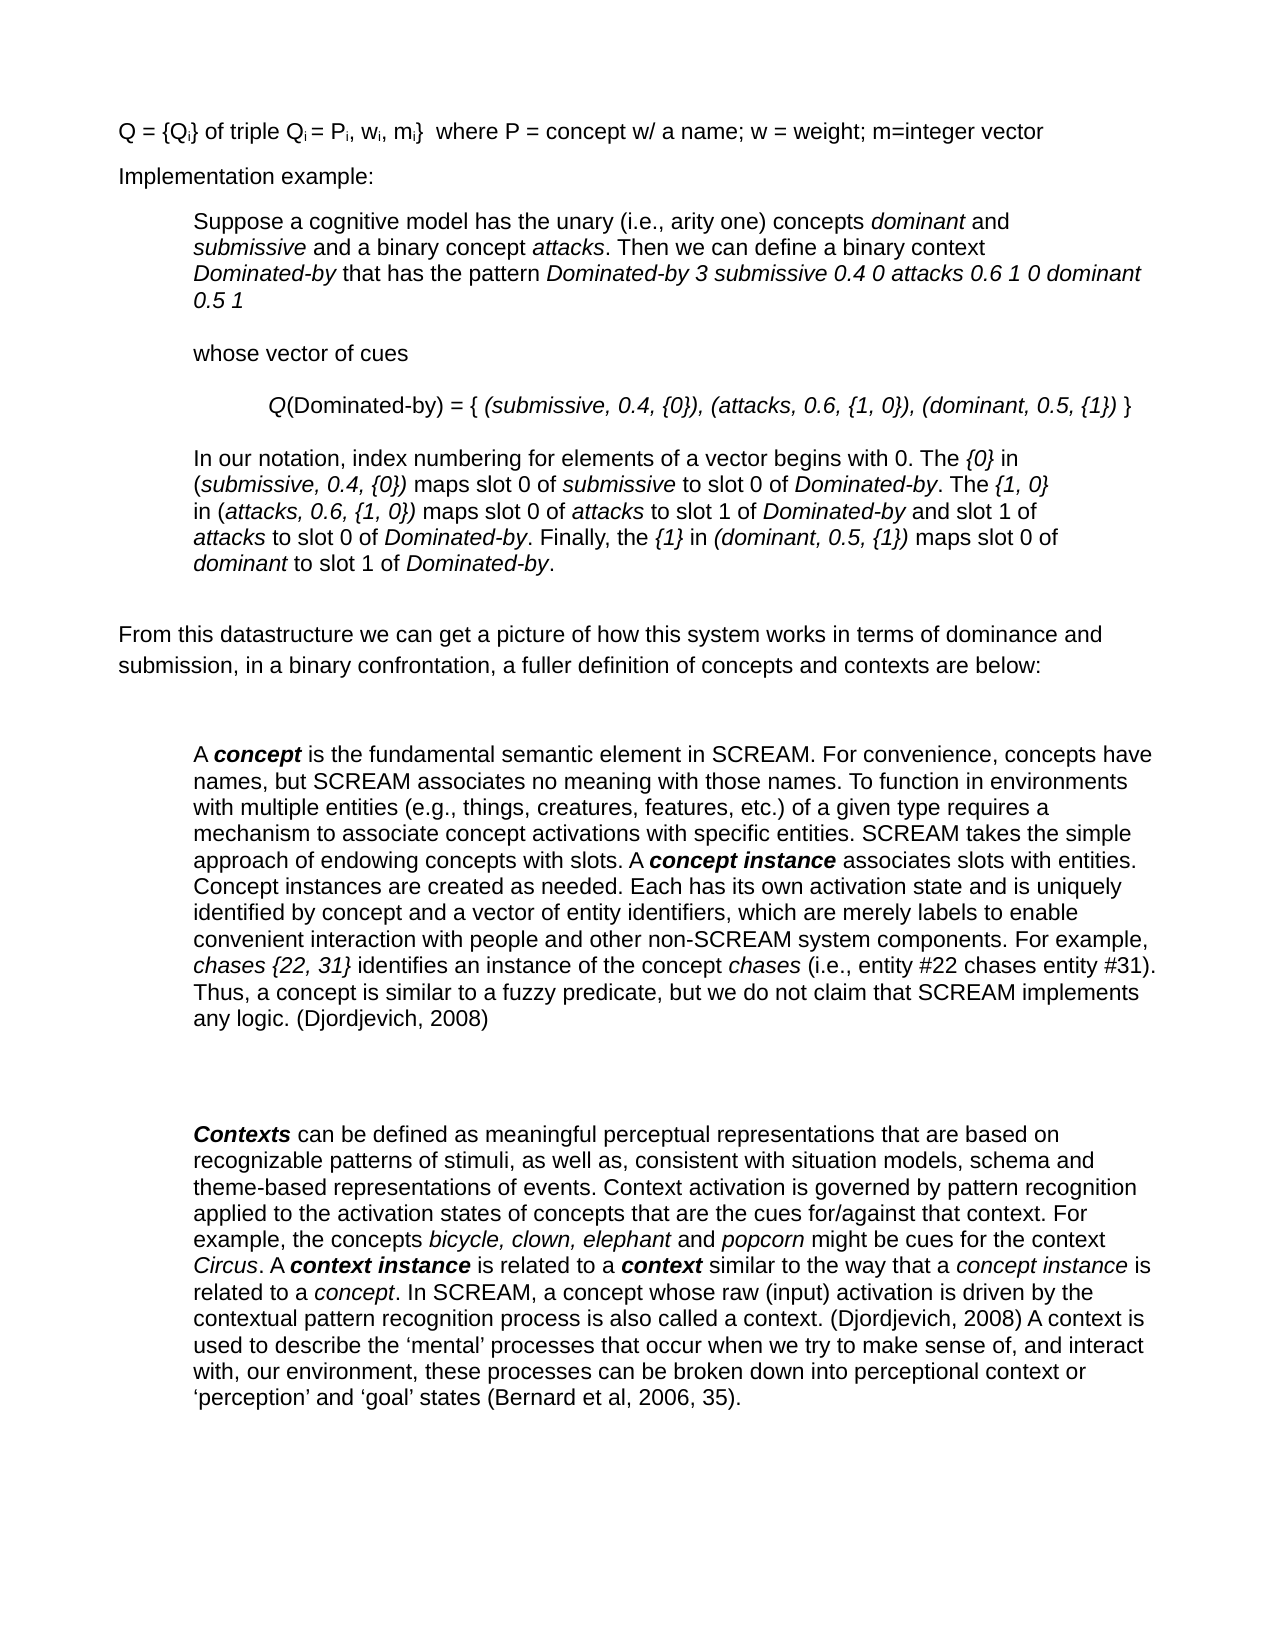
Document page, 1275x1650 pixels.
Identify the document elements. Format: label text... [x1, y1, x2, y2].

text In our notation, index numbering for elements of a vector begins with 0. The {0} in [193, 445, 1157, 471]
text Q = {Qi} of triple Qi = Pi, wi, mi} where P = concept w/ a name; w = weight; m=integer vector [118, 118, 1157, 144]
text Q(Dominated-by) = { (submissive, 0.4, {0}), (attacks, 0.6, {1, 0}), (dominant, 0.5, {1}) } [193, 392, 1157, 418]
text From this datastructure we can get a picture of how this system works in terms of dominance and submission, in a binary confrontation, a fuller definition of concepts and contexts are below: [118, 621, 1157, 678]
text Suppose a cognitive model has the unary (i.e., arity one) concepts dominant and [193, 208, 1157, 234]
text A concept is the fundamental semantic element in SCREAM. For convenience, concepts have names, but SCREAM associates no meaning with those names. To function in environments with multiple entities (e.g., things, creatures, features, etc.) of a given type requires a mechanism to associate concept activations with specific entities. SCREAM takes the simple approach of endowing concepts with slots. A concept instance associates slots with entities. Concept instances are created as needed. Each has its own activation state and is uniquely identified by concept and a vector of entity identifiers, which are merely labels to enable convenient interaction with people and other non-SCREAM system components. For example, chases {22, 31} identifies an instance of the concept chases (i.e., entity #22 chases entity #31). Thus, a concept is similar to a fuzzy predicate, but we do not claim that SCREAM implements any logic. (Djordjevich, 2008) [193, 741, 1157, 1031]
text Contexts can be defined as meaningful perceptual representations that are based on recognizable patterns of stimuli, as well as, consistent with situation models, schema and theme-based representations of events. Context activation is governed by pattern recognition applied to the activation states of concepts that are the cues for/against that context. For example, the concepts bicycle, clown, elephant and popcorn might be cues for the context Circus. A context instance is related to a context similar to the way that a concept instance is related to a concept. In SCREAM, a concept whose raw (input) activation is driven by the contextual pattern recognition process is also called a context. (Djordjevich, 2008) A context is used to describe the ‘mental’ processes that occur when we try to make sense of, and interact with, our environment, these processes can be broken down into perceptional context or ‘perception’ and ‘goal’ states (Bernard et al, 2006, 35). [193, 1121, 1157, 1411]
text attacks to slot 0 of Dominated-by. Finally, the {1} in (dominant, 0.5, {1}) maps slot 0 of [193, 524, 1157, 550]
text in (attacks, 0.6, {1, 0}) maps slot 0 of attacks to slot 1 of Dominated-by and slot 1 of [193, 498, 1157, 524]
text Dominated-by that has the pattern Dominated-by 3 submissive 0.4 0 attacks 0.6 1 0 dominant 0.5 1 [193, 260, 1157, 313]
text Implementation example: [118, 163, 1157, 189]
text submissive and a binary concept attacks. Then we can define a binary context [193, 234, 1157, 260]
text whose vector of cues [193, 339, 1157, 366]
text dominant to slot 1 of Dominated-by. [193, 550, 1157, 577]
text (submissive, 0.4, {0}) maps slot 0 of submissive to slot 0 of Dominated-by. The {1, 0} [193, 471, 1157, 498]
